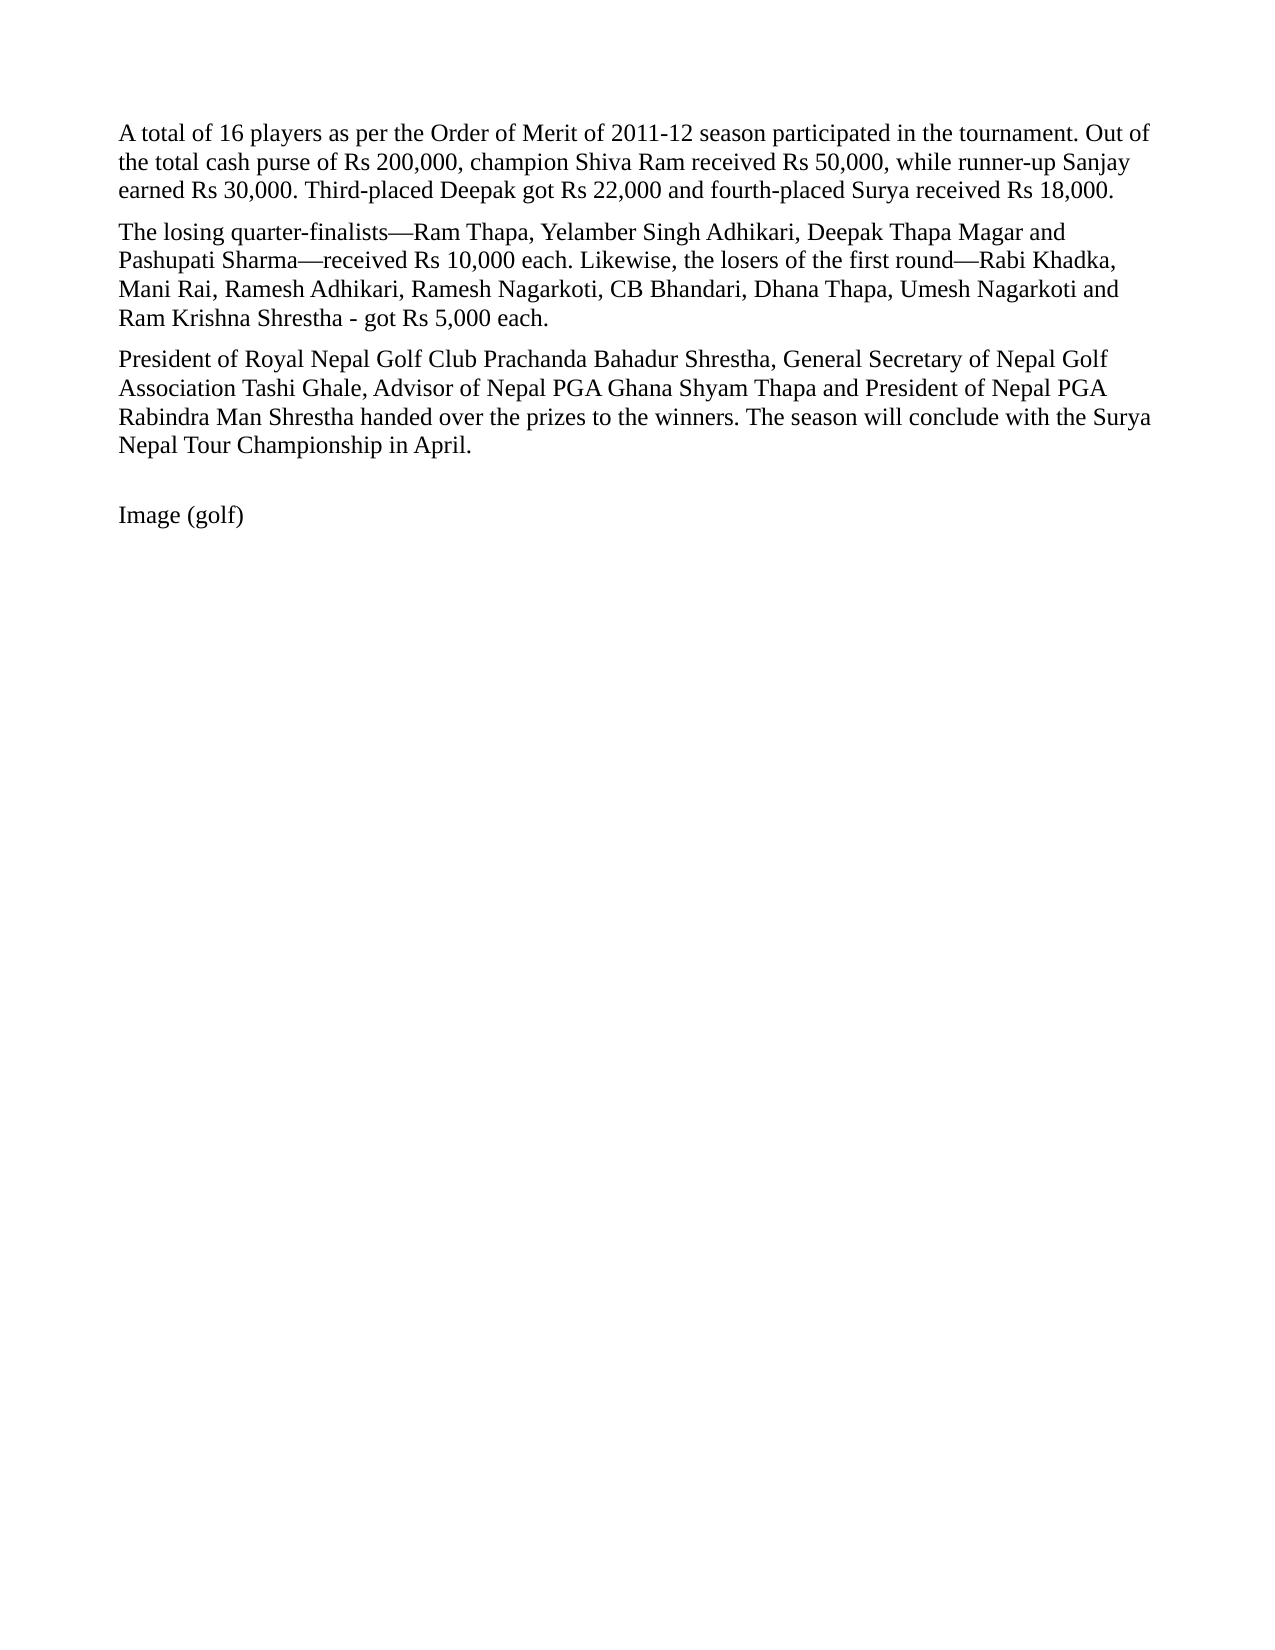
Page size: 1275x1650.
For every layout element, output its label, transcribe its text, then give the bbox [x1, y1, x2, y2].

text Image (golf) [118, 501, 1157, 529]
text A total of 16 players as per the Order of Merit of 2011-12 season participated in the tournament. Out of the total cash purse of Rs 200,000, champion Shiva Ram received Rs 50,000, while runner-up Sanjay earned Rs 30,000. Third-placed Deepak got Rs 22,000 and fourth-placed Surya received Rs 18,000. [118, 118, 1157, 204]
text The losing quarter-finalists—Ram Thapa, Yelamber Singh Adhikari, Deepak Thapa Magar and Pashupati Sharma—received Rs 10,000 each. Likewise, the losers of the first round—Rabi Khadka, Mani Rai, Ramesh Adhikari, Ramesh Nagarkoti, CB Bhandari, Dhana Thapa, Umesh Nagarkoti and Ram Krishna Shrestha - got Rs 5,000 each. [118, 217, 1157, 332]
text President of Royal Nepal Golf Club Prachanda Bahadur Shrestha, General Secretary of Nepal Golf Association Tashi Ghale, Advisor of Nepal PGA Ghana Shyam Thapa and President of Nepal PGA Rabindra Man Shrestha handed over the prizes to the winners. The season will conclude with the Surya Nepal Tour Championship in April. [118, 344, 1157, 459]
